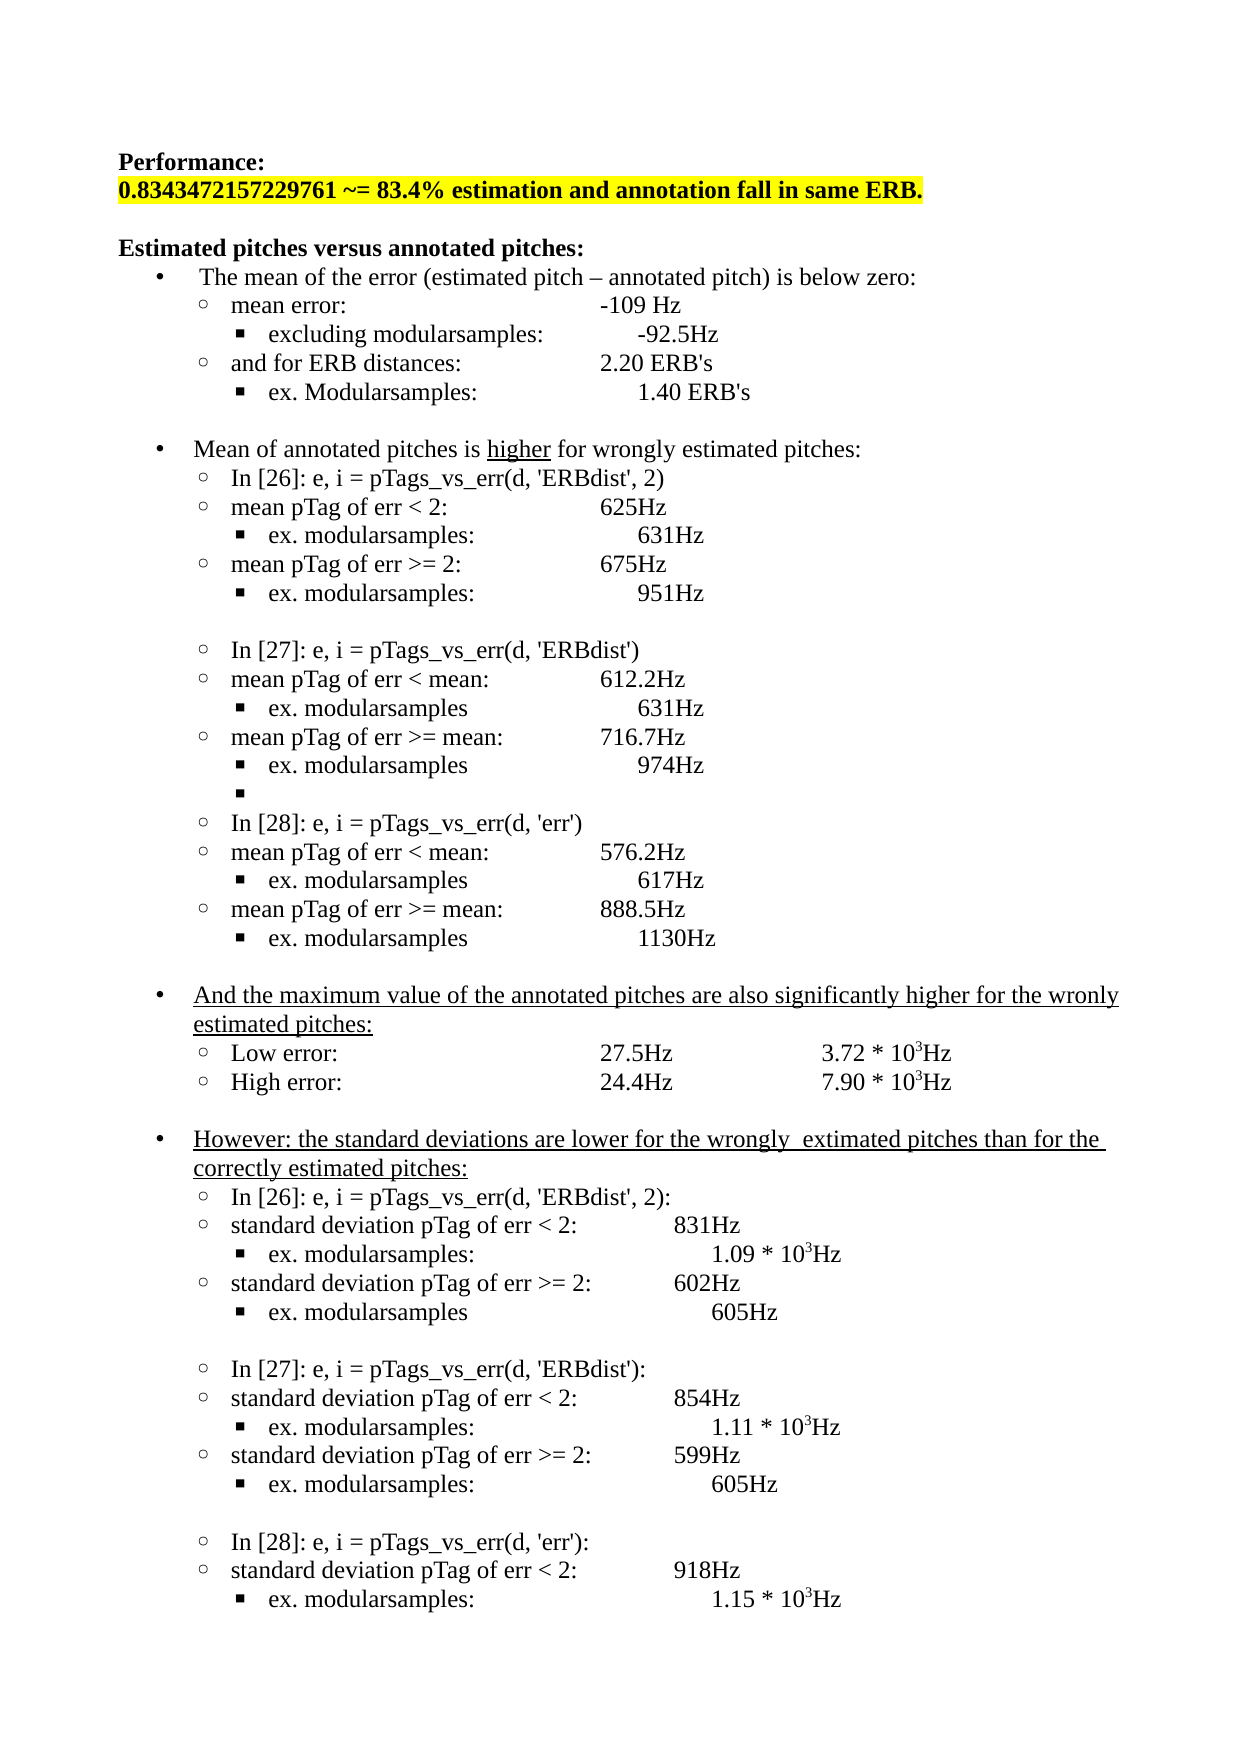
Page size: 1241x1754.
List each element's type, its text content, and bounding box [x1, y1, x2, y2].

list In [26]: e, i = pTags_vs_err(d, 'ERBdist', 2): [193, 1182, 1122, 1211]
list In [28]: e, i = pTags_vs_err(d, 'err') [193, 808, 1122, 837]
list standard deviation pTag of err < 2: 854Hz [193, 1383, 1122, 1412]
list Low error: 27.5Hz 3.72 * 103Hz [193, 1038, 1122, 1067]
list ex. modularsamples 631Hz [231, 693, 1122, 722]
list ex. modularsamples: 605Hz [231, 1469, 1122, 1527]
list mean pTag of err >= mean: 716.7Hz [193, 722, 1122, 751]
list In [26]: e, i = pTags_vs_err(d, 'ERBdist', 2) [193, 463, 1122, 492]
list mean pTag of err < mean: 576.2Hz [193, 837, 1122, 866]
text Estimated pitches versus annotated pitches: [118, 233, 1122, 262]
list And the maximum value of the annotated pitches are also significantly higher for the wronly estimated pitches: [156, 981, 1122, 1038]
list ex. modularsamples 974Hz [231, 751, 1122, 779]
text Performance: [118, 147, 1122, 176]
list In [28]: e, i = pTags_vs_err(d, 'err'): [193, 1527, 1122, 1556]
list However: the standard deviations are lower for the wrongly extimated pitches than for the correctly estimated pitches: [156, 1124, 1122, 1182]
list standard deviation pTag of err >= 2: 599Hz [193, 1441, 1122, 1469]
list High error: 24.4Hz 7.90 * 103Hz [193, 1067, 1122, 1096]
list standard deviation pTag of err < 2: 831Hz [193, 1211, 1122, 1239]
list mean error: -109 Hz [193, 291, 1122, 319]
list mean pTag of err >= 2: 675Hz [193, 549, 1122, 578]
list In [27]: e, i = pTags_vs_err(d, 'ERBdist'): [193, 1354, 1122, 1383]
list ex. modularsamples: 1.09 * 103Hz [231, 1239, 1122, 1268]
list ex. modularsamples 617Hz [231, 866, 1122, 894]
list ex. modularsamples 1130Hz [231, 923, 1122, 952]
list The mean of the error (estimated pitch – annotated pitch) is below zero: [156, 262, 1122, 291]
list mean pTag of err < 2: 625Hz [193, 492, 1122, 521]
list In [27]: e, i = pTags_vs_err(d, 'ERBdist') [193, 636, 1122, 664]
text 0.8343472157229761 ~= 83.4% estimation and annotation fall in same ERB. [118, 176, 1122, 204]
list ex. modularsamples 605Hz [231, 1297, 1122, 1354]
list mean pTag of err < mean: 612.2Hz [193, 664, 1122, 693]
list ex. Modularsamples: 1.40 ERB's [231, 377, 1122, 406]
list ex. modularsamples: 1.15 * 103Hz [231, 1584, 1122, 1613]
list standard deviation pTag of err < 2: 918Hz [193, 1556, 1122, 1584]
list mean pTag of err >= mean: 888.5Hz [193, 894, 1122, 923]
list ex. modularsamples: 1.11 * 103Hz [231, 1412, 1122, 1441]
list ex. modularsamples: 631Hz [231, 521, 1122, 549]
list Mean of annotated pitches is higher for wrongly estimated pitches: [156, 434, 1122, 463]
list standard deviation pTag of err >= 2: 602Hz [193, 1268, 1122, 1297]
list ex. modularsamples: 951Hz [231, 578, 1122, 607]
list excluding modularsamples: -92.5Hz [231, 319, 1122, 348]
list and for ERB distances: 2.20 ERB's [193, 348, 1122, 377]
